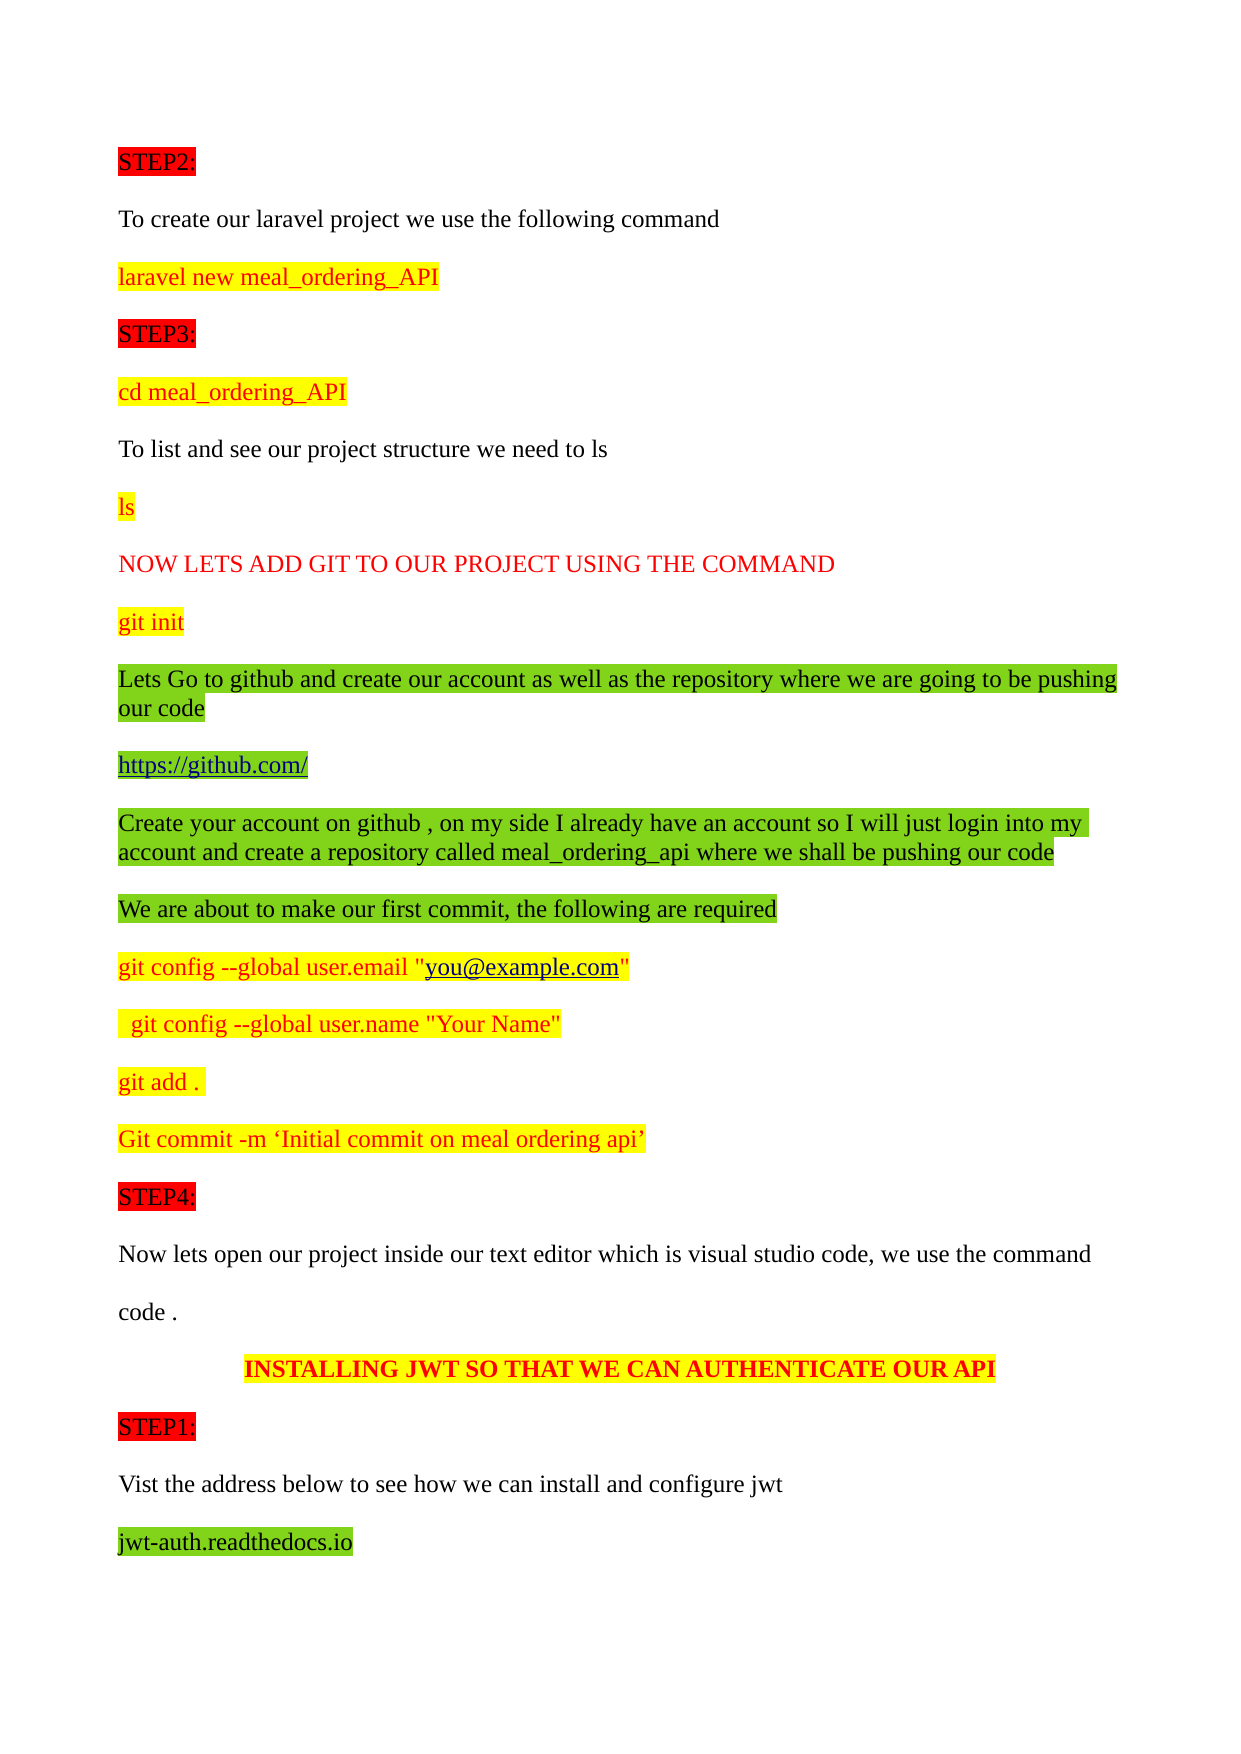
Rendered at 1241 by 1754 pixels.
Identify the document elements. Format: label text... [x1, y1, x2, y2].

text Vist the address below to see how we can install and configure jwt [118, 1469, 1122, 1498]
text INSTALLING JWT SO THAT WE CAN AUTHENTICATE OUR API [118, 1354, 1122, 1383]
text git add . [118, 1067, 1122, 1096]
text STEP1: [118, 1412, 1122, 1441]
text cd meal_ordering_API [118, 377, 1122, 406]
text To create our laravel project we use the following command [118, 204, 1122, 233]
text https://github.com/ [118, 751, 1122, 779]
text To list and see our project structure we need to ls [118, 434, 1122, 463]
text git init [118, 607, 1122, 636]
text NOW LETS ADD GIT TO OUR PROJECT USING THE COMMAND [118, 549, 1122, 578]
text code . [118, 1297, 1122, 1326]
text laravel new meal_ordering_API [118, 262, 1122, 291]
text STEP3: [118, 319, 1122, 348]
text Create your account on github , on my side I already have an account so I will just login into my account and create a repository called meal_ordering_api where we shall be pushing our code [118, 808, 1122, 866]
text STEP4: [118, 1182, 1122, 1211]
text STEP2: [118, 147, 1122, 176]
text Git commit -m ‘Initial commit on meal ordering api’ [118, 1124, 1122, 1153]
text git config --global user.name "Your Name" [118, 1009, 1122, 1038]
text We are about to make our first commit, the following are required [118, 894, 1122, 923]
text Now lets open our project inside our text editor which is visual studio code, we use the command [118, 1239, 1122, 1268]
text ls [118, 492, 1122, 521]
text jwt-auth.readthedocs.io [118, 1527, 1122, 1556]
text Lets Go to github and create our account as well as the repository where we are going to be pushing our code [118, 664, 1122, 722]
text git config --global user.email "you@example.com" [118, 952, 1122, 981]
